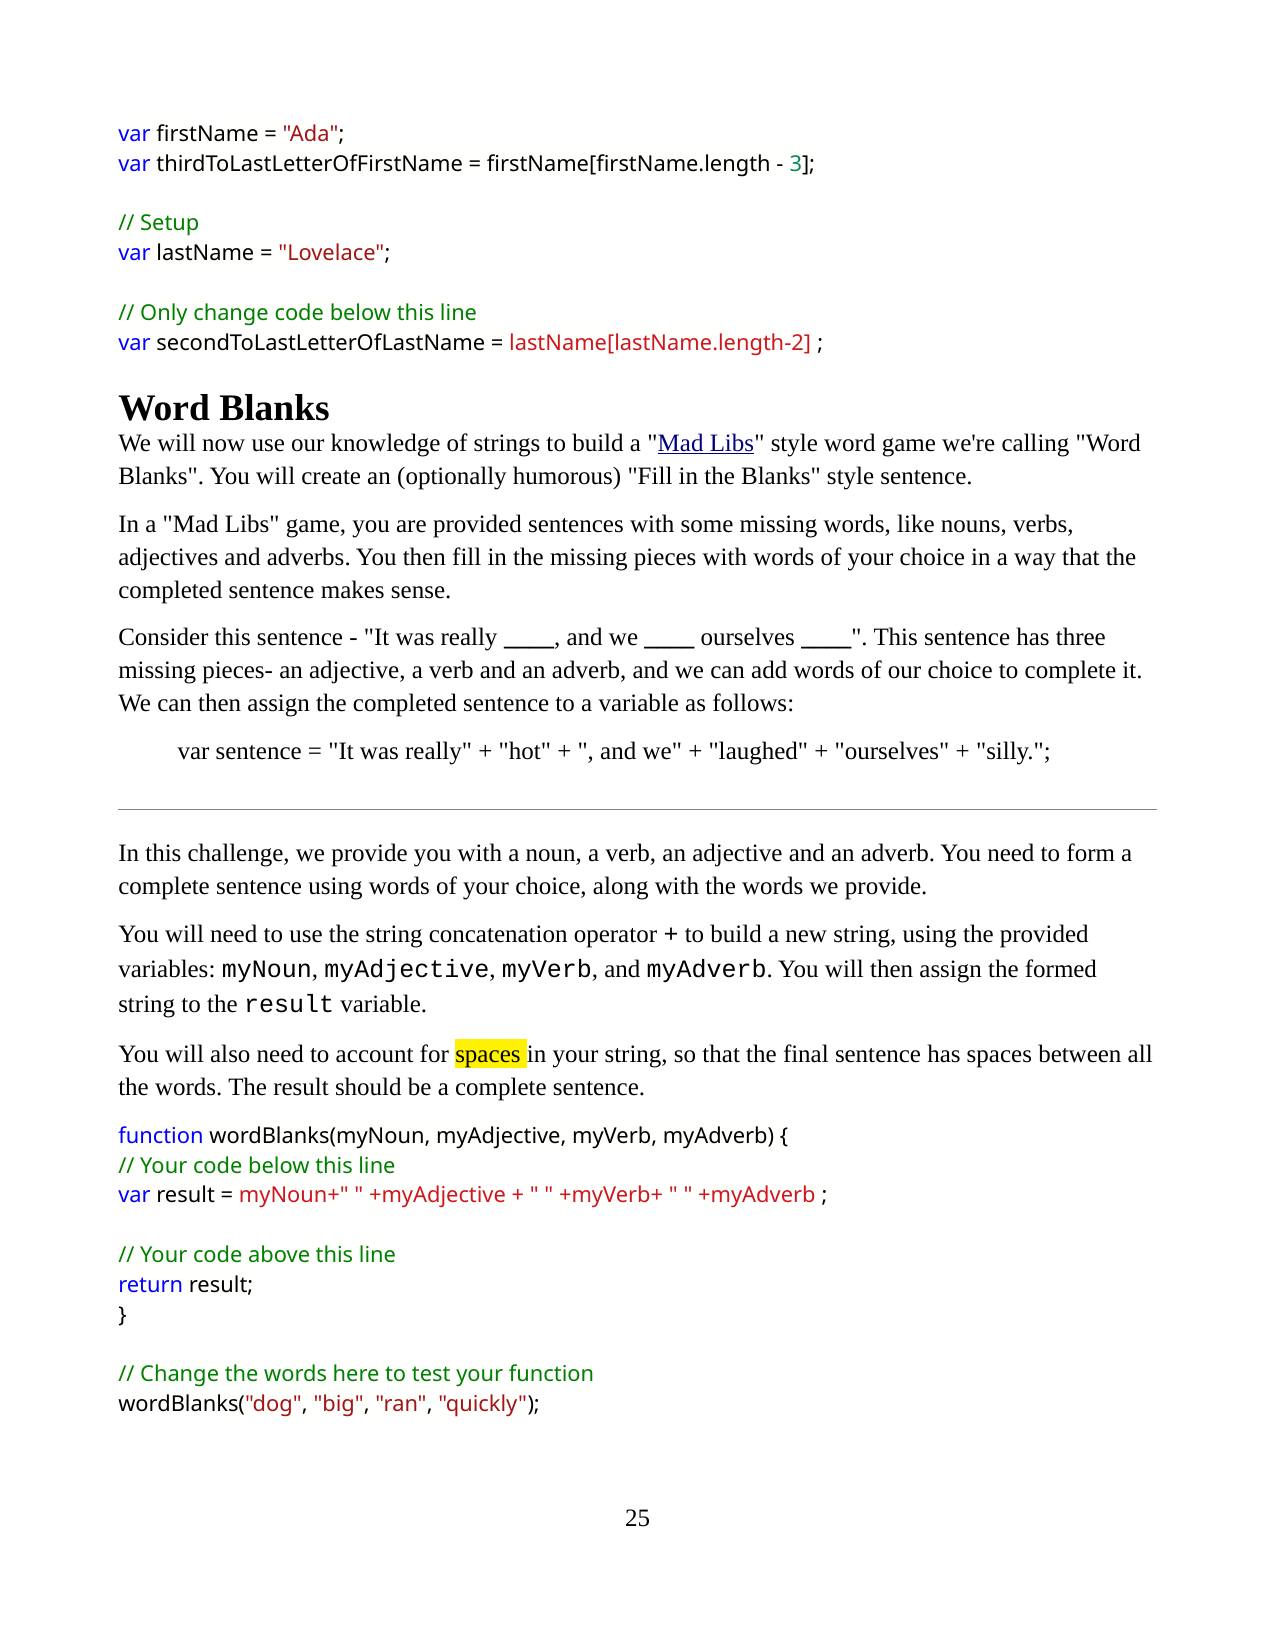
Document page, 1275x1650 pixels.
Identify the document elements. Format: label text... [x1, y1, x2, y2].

text var firstName = "Ada"; [118, 118, 1157, 148]
text You will also need to account for spaces in your string, so that the final sentence has spaces between all the words. The result should be a complete sentence. [118, 1039, 1157, 1101]
text Consider this sentence - "It was really ____, and we ____ ourselves ____". This sentence has three missing pieces- an adjective, a verb and an adverb, and we can add words of our choice to complete it. We can then assign the completed sentence to a variable as follows: [118, 622, 1157, 717]
text var sentence = "It was really" + "hot" + ", and we" + "laughed" + "ourselves" + "silly."; [177, 736, 1098, 765]
subtitle Word Blanks [118, 385, 1157, 428]
text In this challenge, we provide you with a noun, a verb, an adjective and an adverb. You need to form a complete sentence using words of your choice, along with the words we provide. [118, 838, 1157, 900]
text var thirdToLastLetterOfFirstName = firstName[firstName.length - 3]; [118, 148, 1157, 178]
text } [118, 1298, 1157, 1328]
text // Your code above this line [118, 1239, 1157, 1269]
text var result = myNoun+" " +myAdjective + " " +myVerb+ " " +myAdverb ; [118, 1179, 1157, 1209]
text We will now use our knowledge of strings to build a "Mad Libs" style word game we're calling "Word Blanks". You will create an (optionally humorous) "Fill in the Blanks" style sentence. [118, 428, 1157, 490]
text var lastName = "Lovelace"; [118, 237, 1157, 267]
text function wordBlanks(myNoun, myAdjective, myVerb, myAdverb) { [118, 1120, 1157, 1150]
text // Setup [118, 207, 1157, 237]
text You will need to use the string concatenation operator + to build a new string, using the provided variables: myNoun, myAdjective, myVerb, and myAdverb. You will then assign the formed string to the result variable. [118, 919, 1157, 1020]
text // Only change code below this line [118, 297, 1157, 326]
text var secondToLastLetterOfLastName = lastName[lastName.length-2] ; [118, 326, 1157, 356]
text return result; [118, 1269, 1157, 1298]
text // Your code below this line [118, 1150, 1157, 1179]
text wordBlanks("dog", "big", "ran", "quickly"); [118, 1388, 1157, 1418]
text In a "Mad Libs" game, you are provided sentences with some missing words, like nouns, verbs, adjectives and adverbs. You then fill in the missing pieces with words of your choice in a way that the completed sentence makes sense. [118, 509, 1157, 603]
text // Change the words here to test your function [118, 1358, 1157, 1388]
